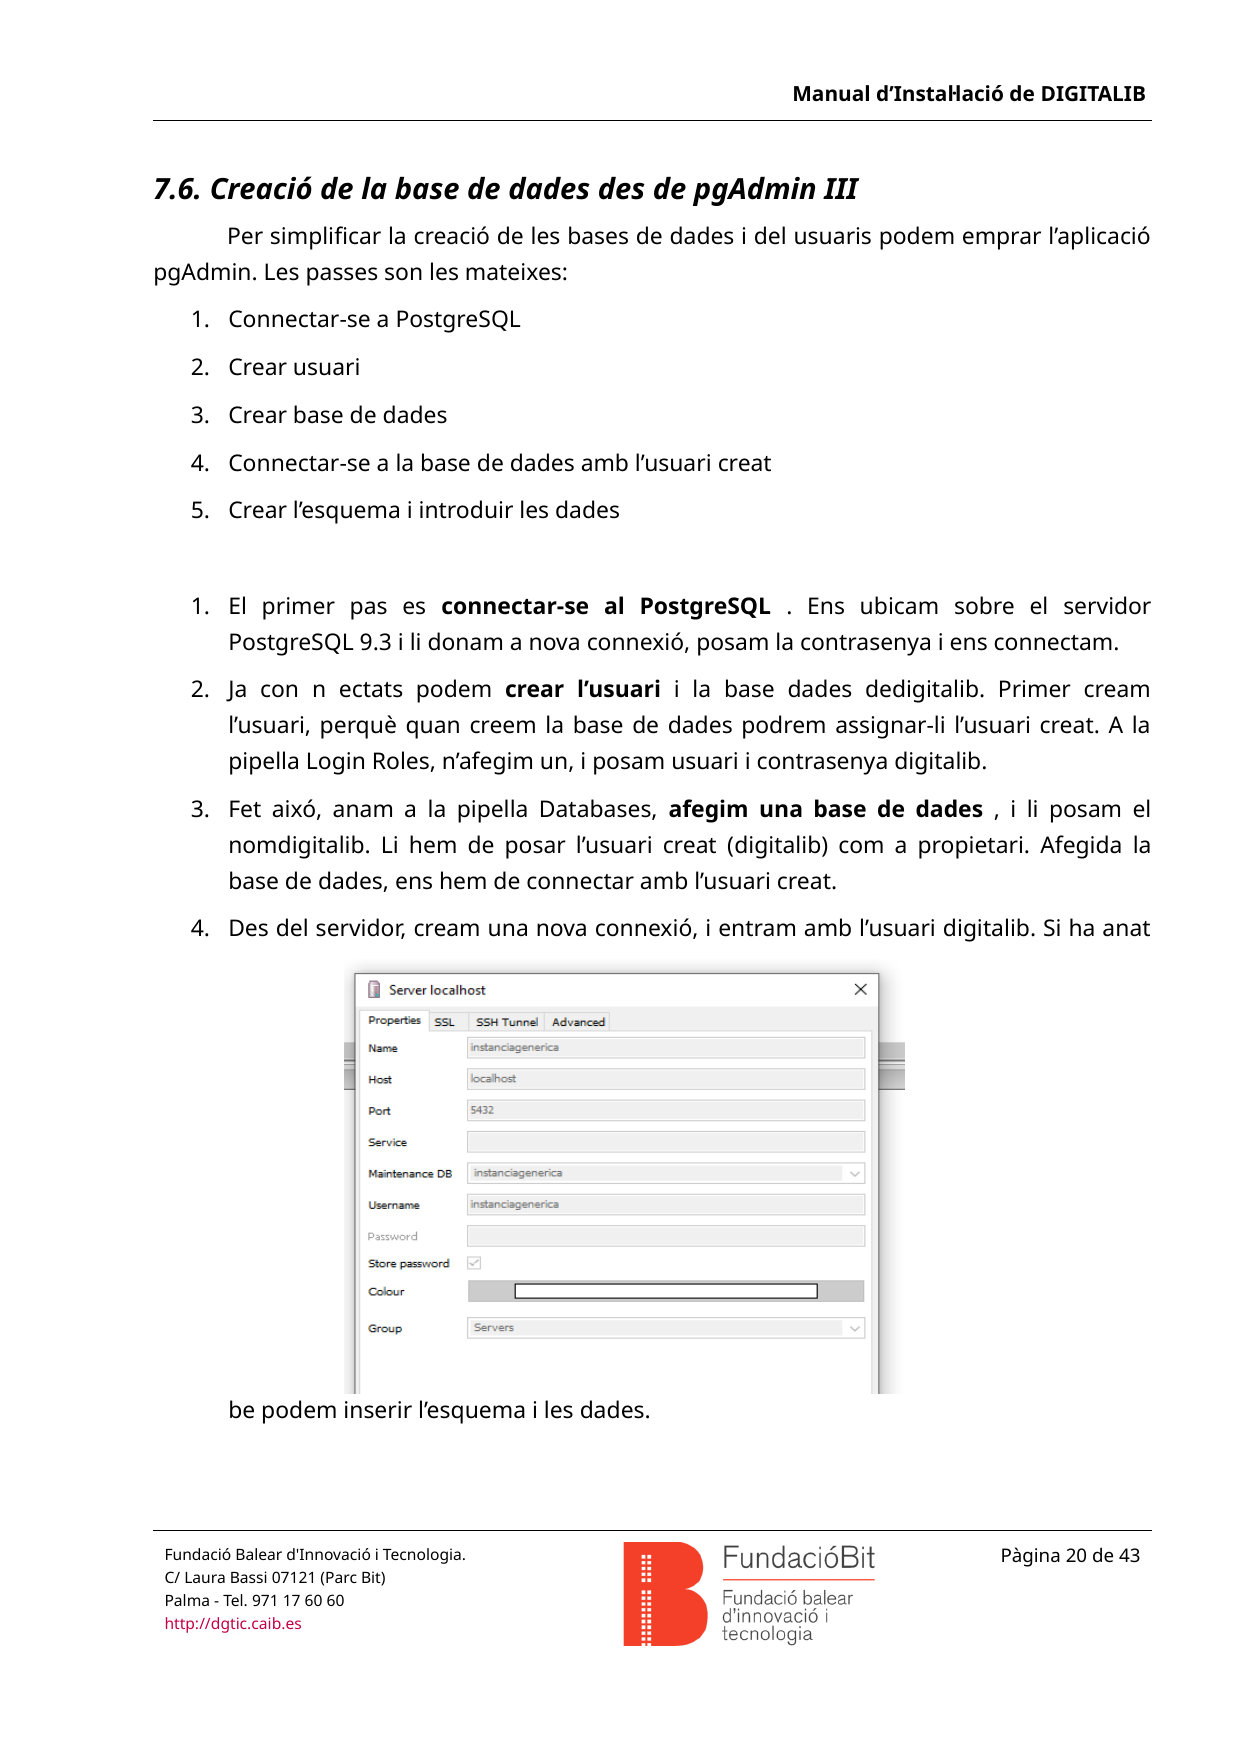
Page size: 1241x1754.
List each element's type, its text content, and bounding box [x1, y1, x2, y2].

list Crear base de dades [191, 399, 1152, 430]
list El primer pas es connectar-se al PostgreSQL . Ens ubicam sobre el servidor PostgreSQL 9.3 i li donam a nova connexió, posam la contrasenya i ens connectam. [191, 589, 1152, 657]
picture [344, 959, 905, 1394]
list Des del servidor, cream una nova connexió, i entram amb l’usuari digitalib. Si ha anat be podem inserir l’esquema i les dades. [191, 912, 1152, 1425]
list Connectar-se a PostgreSQL [191, 303, 1152, 334]
text Per simplificar la creació de les bases de dades i del usuaris podem emprar l’aplicació pgAdmin. Les passes son les mateixes: [153, 220, 1152, 287]
list Crear usuari [191, 351, 1152, 382]
list Crear l’esquema i introduir les dades [191, 494, 1152, 525]
picture [623, 1542, 875, 1646]
list Fet aixó, anam a la pipella Databases, afegim una base de dades , i li posam el nomdigitalib. Li hem de posar l’usuari creat (digitalib) com a propietari. Afegida la base de dades, ens hem de connectar amb l’usuari creat. [191, 793, 1152, 896]
subtitle Creació de la base de dades des de pgAdmin III [153, 168, 1152, 208]
list Connectar-se a la base de dades amb l’usuari creat [191, 446, 1152, 478]
list Ja con n ectats podem crear l’usuari i la base dades dedigitalib. Primer cream l’usuari, perquè quan creem la base de dades podrem assignar-li l’usuari creat. A la pipella Login Roles, n’afegim un, i posam usuari i contrasenya digitalib. [191, 673, 1152, 776]
